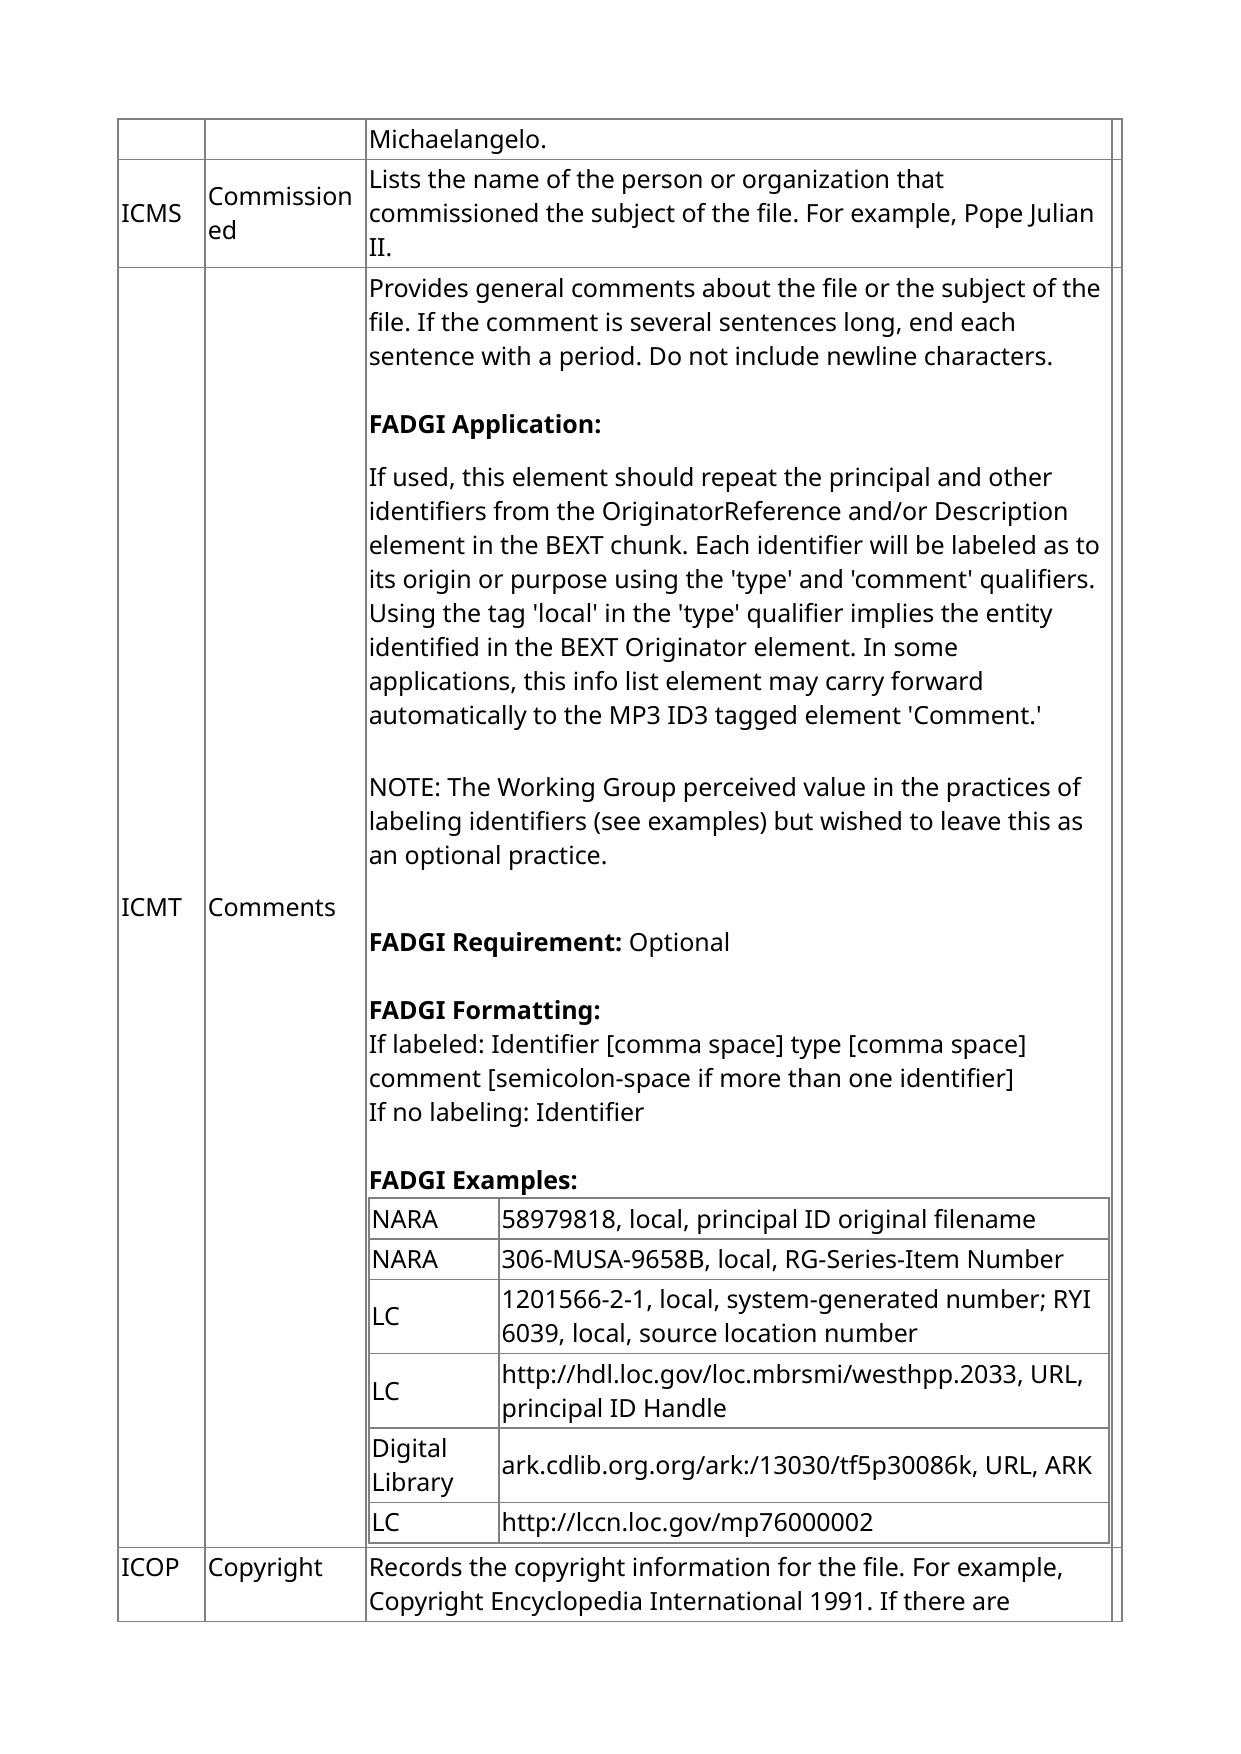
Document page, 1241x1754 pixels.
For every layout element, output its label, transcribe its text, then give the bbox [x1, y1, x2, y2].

table_cell 306-MUSA-9658B, local, RG-Series-Item Number [500, 1240, 1108, 1278]
table_cell Lists the name of the person or organization that commissioned the subject of the file. For example, Pope Julian II. [367, 160, 1111, 267]
table_cell http://hdl.loc.gov/loc.mbrsmi/westhpp.2033, URL, principal ID Handle [500, 1354, 1108, 1427]
table_cell LC [370, 1503, 498, 1542]
table_cell Provides general comments about the file or the subject of the file. If the comment is several sentences long, end each sentence with a period. Do not include newline characters. FADGI Application: If used, this element should repeat the principal and other identifiers from the OriginatorReference and/or Description element in the BEXT chunk. Each identifier will be labeled as to its origin or purpose using the 'type' and 'comment' qualifiers. Using the tag 'local' in the 'type' qualifier implies the entity identified in the BEXT Originator element. In some applications, this info list element may carry forward automatically to the MP3 ID3 tagged element 'Comment.' NOTE: The Working Group perceived value in the practices of labeling identifiers (see examples) but wished to leave this as an optional practice. FADGI Requirement: Optional FADGI Formatting: If labeled: Identifier [comma space] type [comma space] comment [semicolon-space if more than one identifier] If no labeling: Identifier FADGI Examples: [367, 268, 1111, 1547]
table_cell Digital Library [370, 1429, 498, 1502]
table_cell [1113, 268, 1121, 1547]
table_cell [1113, 1548, 1121, 1621]
table_cell ICMS [119, 160, 204, 267]
table_cell ark.cdlib.org.org/ark:/13030/tf5p30086k, URL, ARK [500, 1429, 1108, 1502]
table_cell ICOP [119, 1548, 204, 1621]
table_cell NARA [370, 1240, 498, 1278]
table_cell Commissioned [206, 160, 365, 267]
table_cell 1201566-2-1, local, system-generated number; RYI 6039, local, source location number [500, 1280, 1108, 1353]
table_header NARA [370, 1199, 498, 1238]
table_cell ICMT [119, 268, 204, 1547]
table_cell LC [370, 1354, 498, 1427]
table_cell Michaelangelo. [367, 120, 1111, 158]
table_cell [119, 120, 204, 158]
table_cell http://lccn.loc.gov/mp76000002 [500, 1503, 1108, 1542]
table_cell [1113, 120, 1121, 158]
table_cell Copyright [206, 1548, 365, 1621]
table_cell LC [370, 1280, 498, 1353]
table_cell [1113, 160, 1121, 267]
table_header 58979818, local, principal ID original filename [500, 1199, 1108, 1238]
table_cell [206, 120, 365, 158]
table_cell Records the copyright information for the file. For example, Copyright Encyclopedia International 1991. If there are [367, 1548, 1111, 1621]
table_cell Comments [206, 268, 365, 1547]
